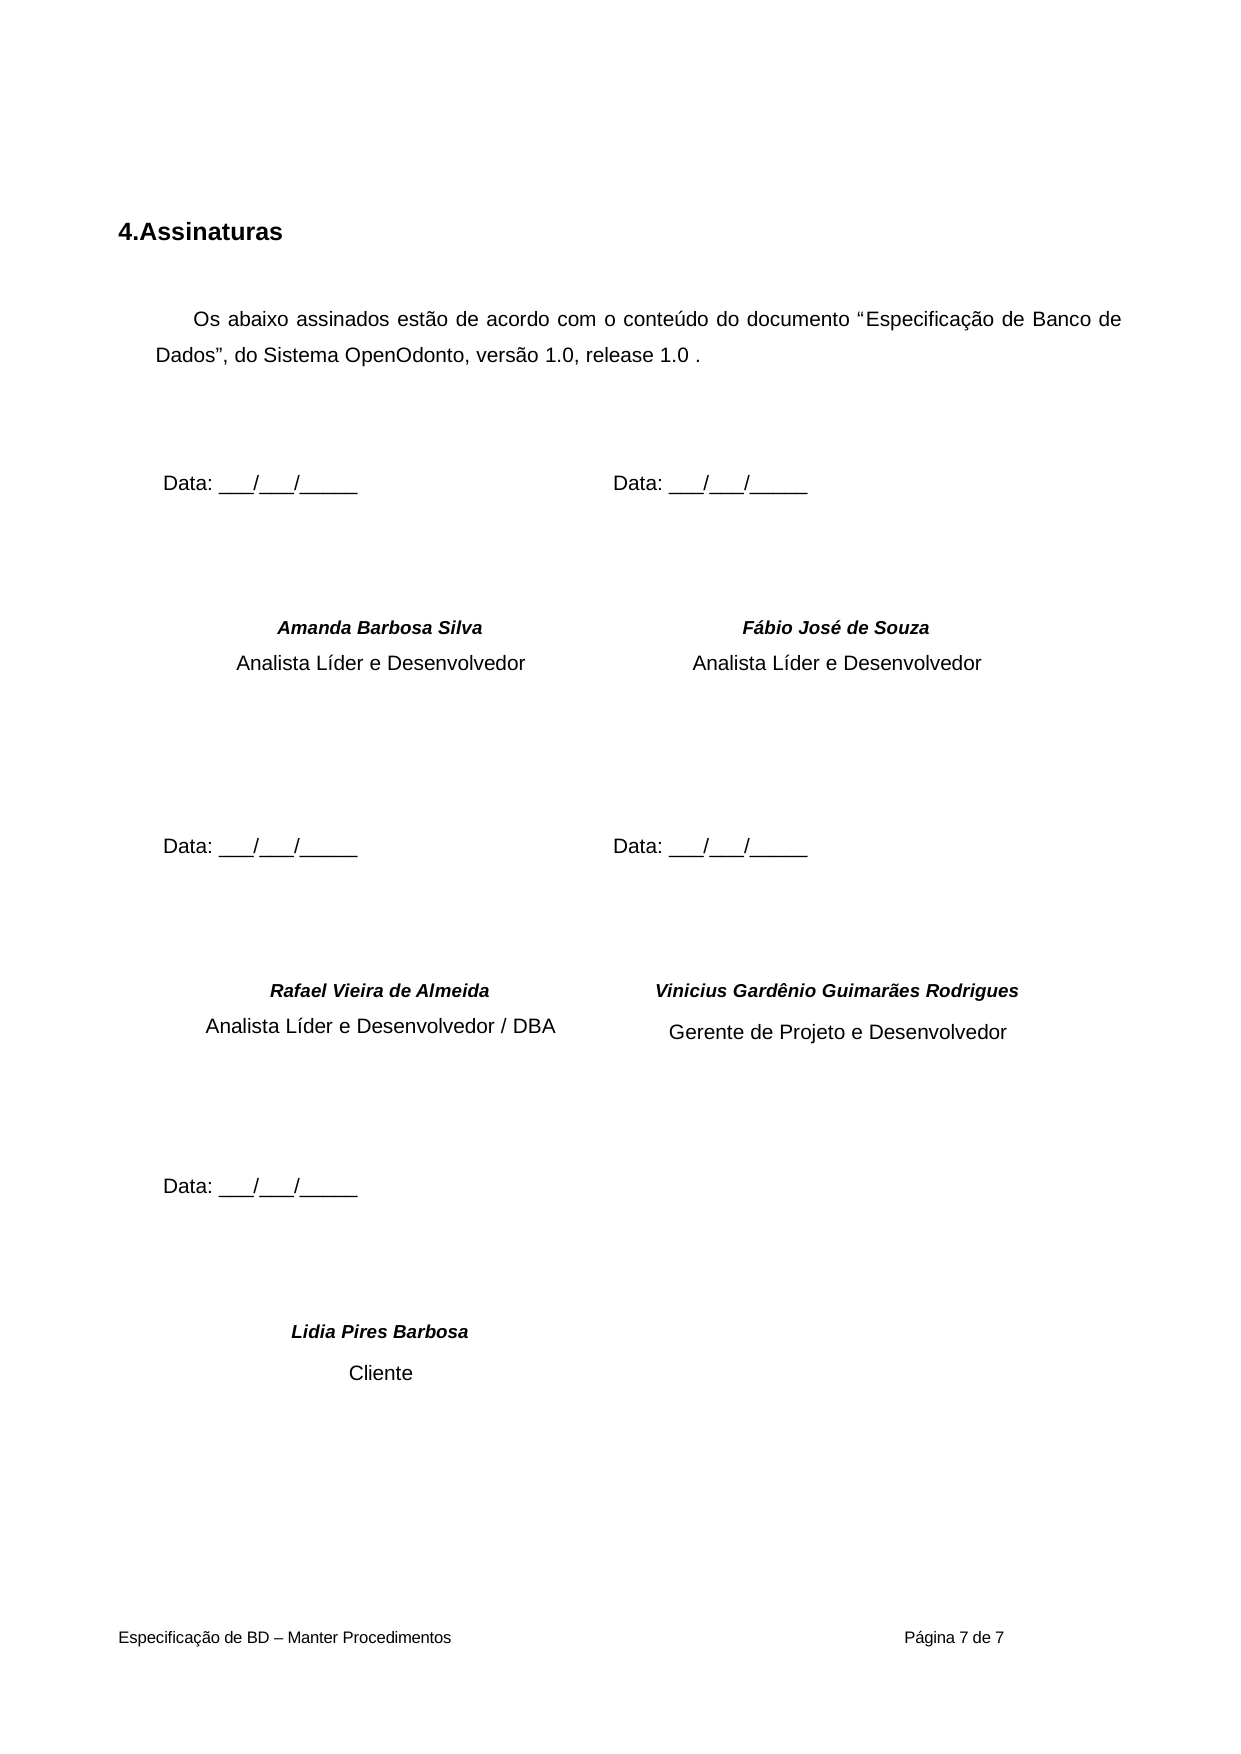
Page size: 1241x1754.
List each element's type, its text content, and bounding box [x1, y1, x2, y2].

subtitle Assinaturas [118, 217, 1122, 246]
table_header Data: ___/___/_____ [606, 791, 1070, 974]
table_header Data: ___/___/_____ [606, 428, 1068, 611]
title Os abaixo assinados estão de acordo com o conteúdo do documento “Especificação de Banco de Dados”, do Sistema OpenOdonto, versão 1.0, release 1.0 . [155, 307, 1122, 367]
table_cell Lidia Pires Barbosa Cliente [156, 1315, 606, 1385]
table_header Data: ___/___/_____ [156, 791, 606, 974]
table_header Data: ___/___/_____ [156, 1132, 606, 1314]
table_cell Rafael Vieira de Almeida Analista Líder e Desenvolvedor / DBA [156, 974, 606, 1044]
table_cell Vinicius Gardênio Guimarães Rodrigues Gerente de Projeto e Desenvolvedor [606, 974, 1070, 1044]
table_cell Fábio José de Souza Analista Líder e Desenvolvedor [606, 611, 1068, 718]
table_cell Amanda Barbosa Silva Analista Líder e Desenvolvedor [156, 611, 606, 718]
table_header Data: ___/___/_____ [156, 428, 606, 611]
